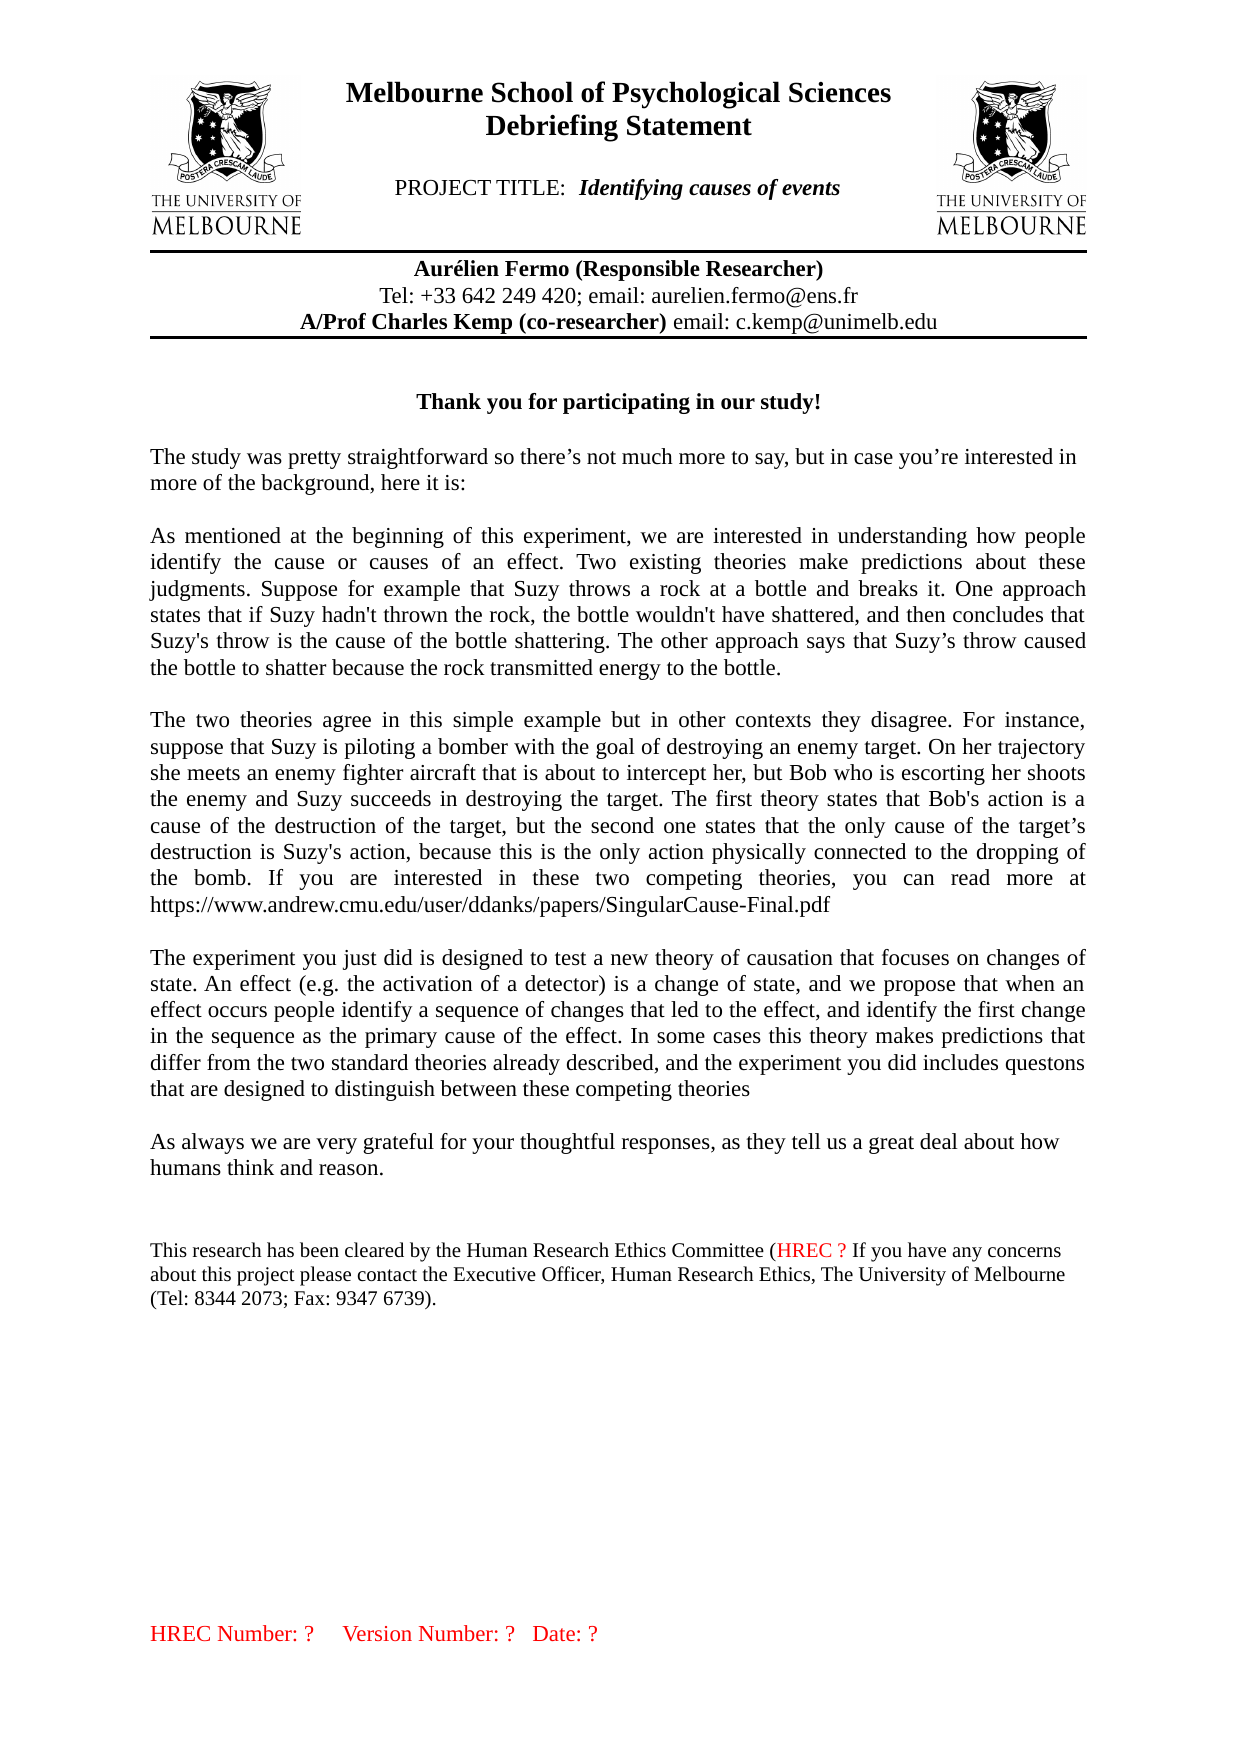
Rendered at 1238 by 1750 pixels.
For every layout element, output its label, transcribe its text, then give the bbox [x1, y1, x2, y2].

text Thank you for participating in our study! [150, 388, 1087, 414]
text As always we are very grateful for your thoughtful responses, as they tell us a great deal about how humans think and reason. [150, 1128, 1087, 1181]
text This research has been cleared by the Human Research Ethics Committee (HREC ? If you have any concerns about this project please contact the Executive Officer, Human Research Ethics, The University of Melbourne (Tel: 8344 2073; Fax: 9347 6739). [150, 1238, 1087, 1310]
text The experiment you just did is designed to test a new theory of causation that focuses on changes of state. An effect (e.g. the activation of a detector) is a change of state, and we propose that when an effect occurs people identify a sequence of changes that led to the effect, and identify the first change in the sequence as the primary cause of the effect. In some cases this theory makes predictions that differ from the two standard theories already described, and the experiment you did includes questons that are designed to distinguish between these competing theories [150, 943, 1087, 1102]
text PROJECT TITLE: Identifying causes of events [302, 168, 935, 202]
text As mentioned at the beginning of this experiment, we are interested in understanding how people identify the cause or causes of an effect. Two existing theories make predictions about these judgments. Suppose for example that Suzy throws a rock at a bottle and breaks it. One approach states that if Suzy hadn't thrown the rock, the bottle wouldn't have shattered, and then concludes that Suzy's throw is the cause of the bottle shattering. The other approach says that Suzy’s throw caused the bottle to shatter because the rock transmitted energy to the bottle. [150, 522, 1087, 680]
text The two theories agree in this simple example but in other contexts they disagree. For instance, suppose that Suzy is piloting a bomber with the goal of destroying an enemy target. On her trajectory she meets an enemy fighter aircraft that is about to intercept her, but Bob who is escorting her shoots the enemy and Suzy succeeds in destroying the target. The first theory states that Bob's action is a cause of the destruction of the target, but the second one states that the only cause of the target’s destruction is Suzy's action, because this is the only action physically connected to the dropping of the bomb. If you are interested in these two competing theories, you can read more at https://www.andrew.cmu.edu/user/ddanks/papers/SingularCause-Final.pdf [150, 706, 1087, 917]
picture [150, 75, 302, 238]
text Tel: +33 642 249 420; email: aurelien.fermo@ens.fr [150, 282, 1087, 303]
text Melbourne School of Psychological Sciences [302, 75, 935, 108]
text Debriefing Statement [302, 108, 935, 142]
text A/Prof Charles Kemp (co-researcher) email: c.kemp@unimelb.edu [150, 303, 1087, 336]
picture [935, 75, 1087, 238]
text The study was pretty straightforward so there’s not much more to say, but in case you’re interested in more of the background, here it is: [150, 443, 1087, 496]
text Aurélien Fermo (Responsible Researcher) [150, 253, 1087, 282]
